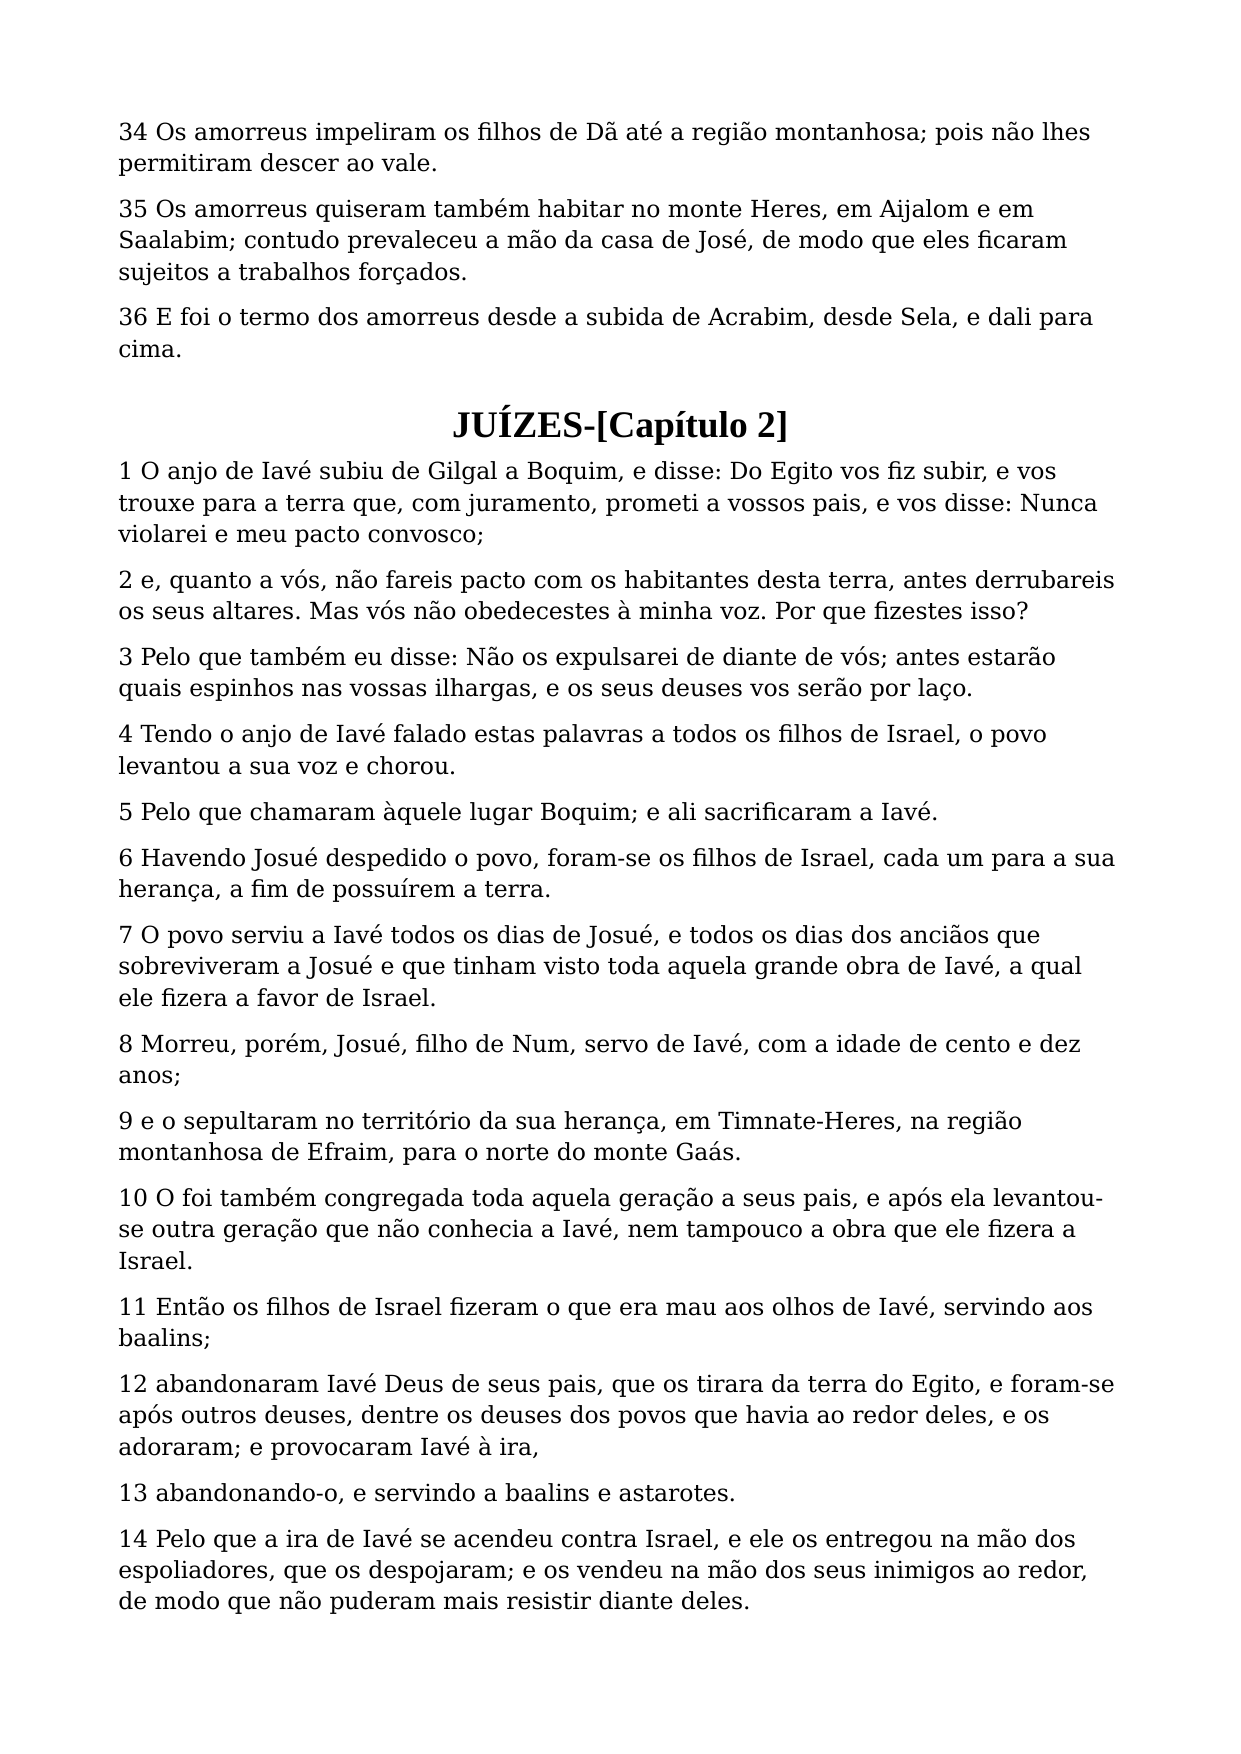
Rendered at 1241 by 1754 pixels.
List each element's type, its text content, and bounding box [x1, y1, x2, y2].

text 8 Morreu, porém, Josué, filho de Num, servo de Iavé, com a idade de cento e dez anos; [118, 1030, 1122, 1089]
text 36 E foi o termo dos amorreus desde a subida de Acrabim, desde Sela, e dali para cima. [118, 304, 1122, 363]
text 2 e, quanto a vós, não fareis pacto com os habitantes desta terra, antes derrubareis os seus altares. Mas vós não obedecestes à minha voz. Por que fizestes isso? [118, 566, 1122, 625]
text 1 O anjo de Iavé subiu de Gilgal a Boquim, e disse: Do Egito vos fiz subir, e vos trouxe para a terra que, com juramento, prometi a vossos pais, e vos disse: Nunca violarei e meu pacto convosco; [118, 458, 1122, 548]
text 13 abandonando-o, e servindo a baalins e astarotes. [118, 1479, 1122, 1507]
text 4 Tendo o anjo de Iavé falado estas palavras a todos os filhos de Israel, o povo levantou a sua voz e chorou. [118, 721, 1122, 780]
text 12 abandonaram Iavé Deus de seus pais, que os tirara da terra do Egito, e foram-se após outros deuses, dentre os deuses dos povos que havia ao redor deles, e os adoraram; e provocaram Iavé à ira, [118, 1371, 1122, 1461]
text 11 Então os filhos de Israel fizeram o que era mau aos olhos de Iavé, servindo aos baalins; [118, 1293, 1122, 1352]
text 34 Os amorreus impeliram os filhos de Dã até a região montanhosa; pois não lhes permitiram descer ao vale. [118, 118, 1122, 177]
text 9 e o sepultaram no território da sua herança, em Timnate-Heres, na região montanhosa de Efraim, para o norte do monte Gaás. [118, 1107, 1122, 1166]
text 7 O povo serviu a Iavé todos os dias de Josué, e todos os dias dos anciãos que sobreviveram a Josué e que tinham visto toda aquela grande obra de Iavé, a qual ele fizera a favor de Israel. [118, 922, 1122, 1012]
text 14 Pelo que a ira de Iavé se acendeu contra Israel, e ele os entregou na mão dos espoliadores, que os despojaram; e os vendeu na mão dos seus inimigos ao redor, de modo que não puderam mais resistir diante deles. [118, 1525, 1122, 1615]
text 10 O foi também congregada toda aquela geração a seus pais, e após ela levantou-se outra geração que não conhecia a Iavé, nem tampouco a obra que ele fizera a Israel. [118, 1185, 1122, 1275]
text 6 Havendo Josué despedido o povo, foram-se os filhos de Israel, cada um para a sua herança, a fim de possuírem a terra. [118, 844, 1122, 903]
text 35 Os amorreus quiseram também habitar no monte Heres, em Aijalom e em Saalabim; contudo prevaleceu a mão da casa de José, de modo que eles ficaram sujeitos a trabalhos forçados. [118, 195, 1122, 285]
text 5 Pelo que chamaram àquele lugar Boquim; e ali sacrificaram a Iavé. [118, 798, 1122, 826]
subtitle JUÍZES-[Capítulo 2] [118, 402, 1122, 445]
text 3 Pelo que também eu disse: Não os expulsarei de diante de vós; antes estarão quais espinhos nas vossas ilhargas, e os seus deuses vos serão por laço. [118, 644, 1122, 702]
